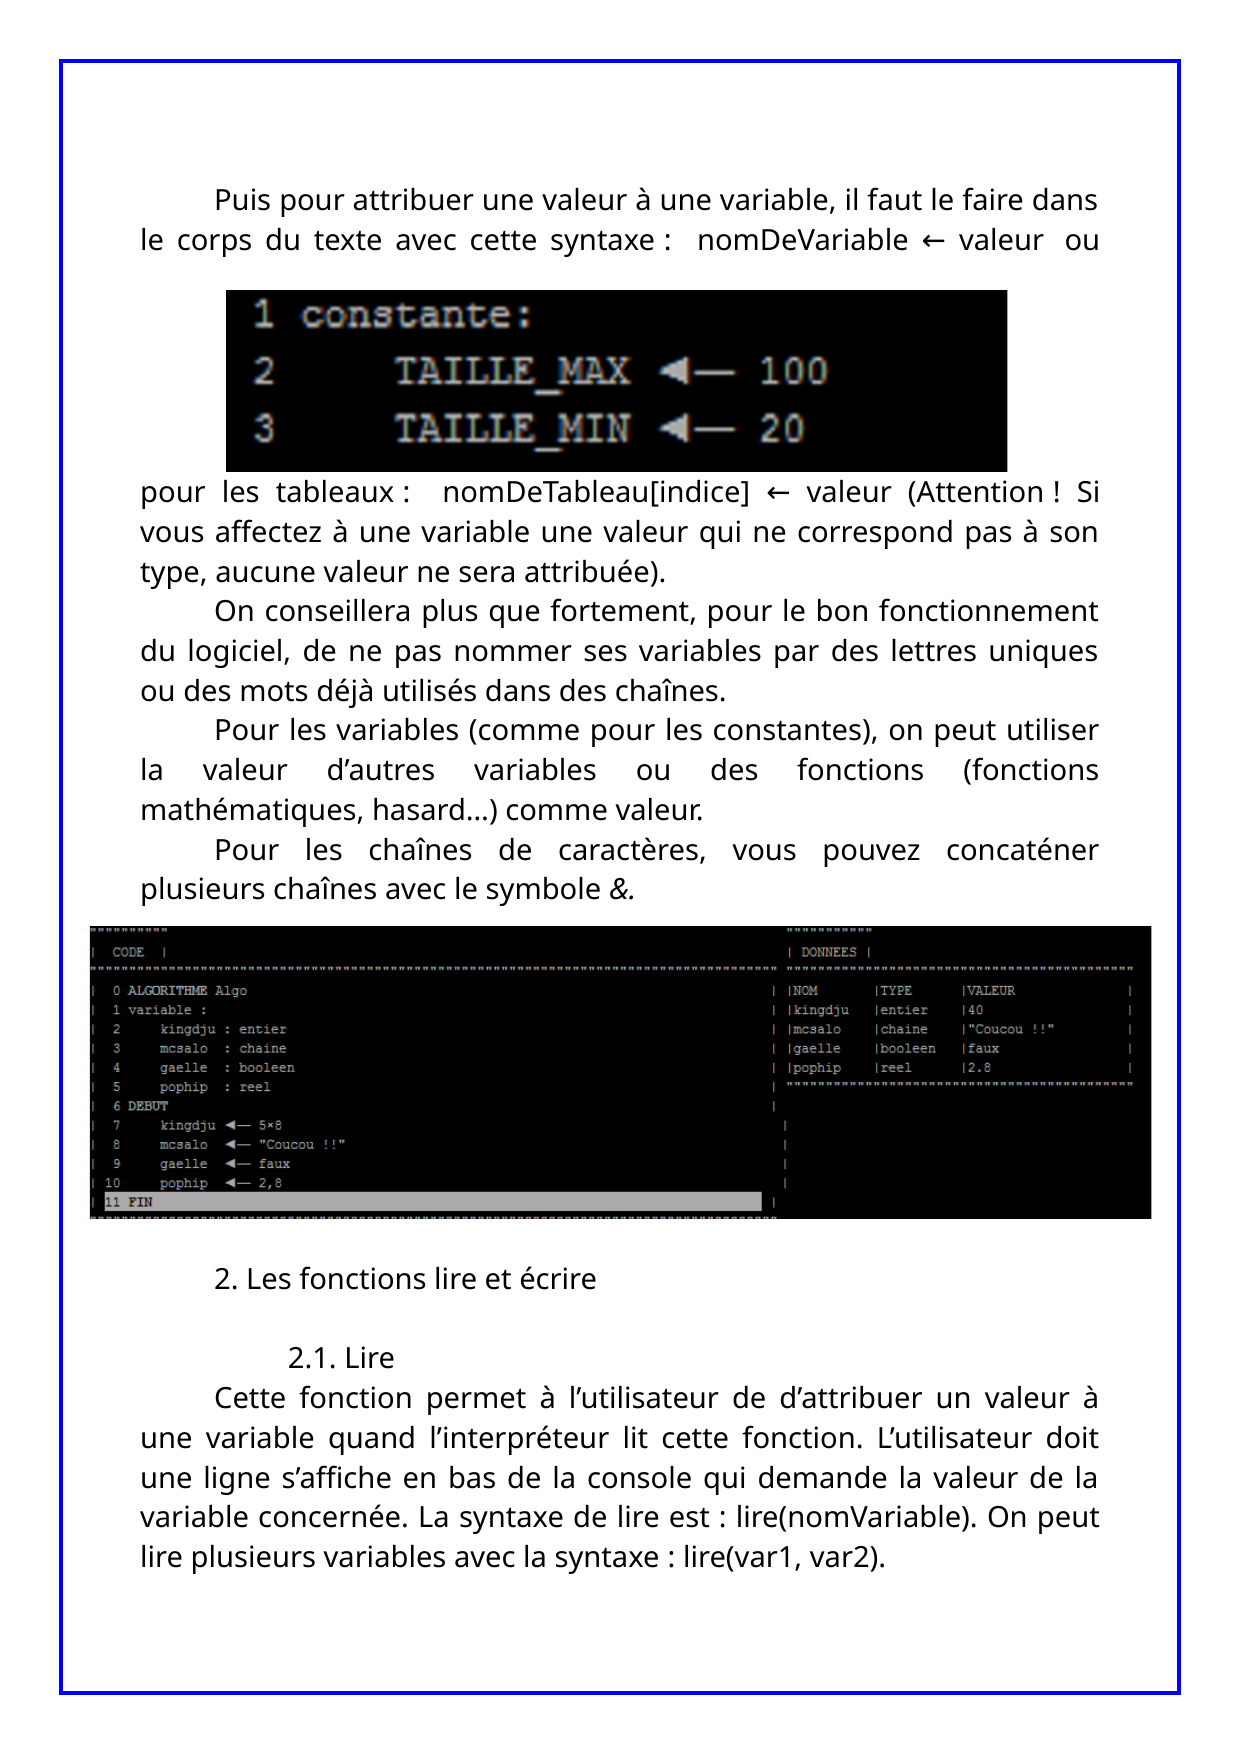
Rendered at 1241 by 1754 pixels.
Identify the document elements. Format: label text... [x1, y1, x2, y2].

text Pour les chaînes de caractères, vous pouvez concaténer plusieurs chaînes avec le symbole &. [140, 829, 1100, 908]
picture [226, 290, 1008, 472]
picture [89, 926, 1152, 1219]
text 2. Les fonctions lire et écrire [140, 1258, 1100, 1298]
text On conseillera plus que fortement, pour le bon fonctionnement du logiciel, de ne pas nommer ses variables par des lettres uniques ou des mots déjà utilisés dans des chaînes. [140, 591, 1100, 710]
text Cette fonction permet à l’utilisateur de d’attribuer un valeur à une variable quand l’interpréteur lit cette fonction. L’utilisateur doit une ligne s’affiche en bas de la console qui demande la valeur de la variable concernée. La syntaxe de lire est : lire(nomVariable). On peut lire plusieurs variables avec la syntaxe : lire(var1, var2). [140, 1377, 1100, 1576]
text 2.1. Lire [140, 1338, 1100, 1377]
text Puis pour attribuer une valeur à une variable, il faut le faire dans le corps du texte avec cette syntaxe : nomDeVariable ← valeur ou pour les tableaux : nomDeTableau[indice] ← valeur (Attention ! Si vous affectez à une variable une valeur qui ne correspond pas à son type, aucune valeur ne sera attribuée). [140, 180, 1100, 591]
text Pour les variables (comme pour les constantes), on peut utiliser la valeur d’autres variables ou des fonctions (fonctions mathématiques, hasard…) comme valeur. [140, 710, 1100, 829]
